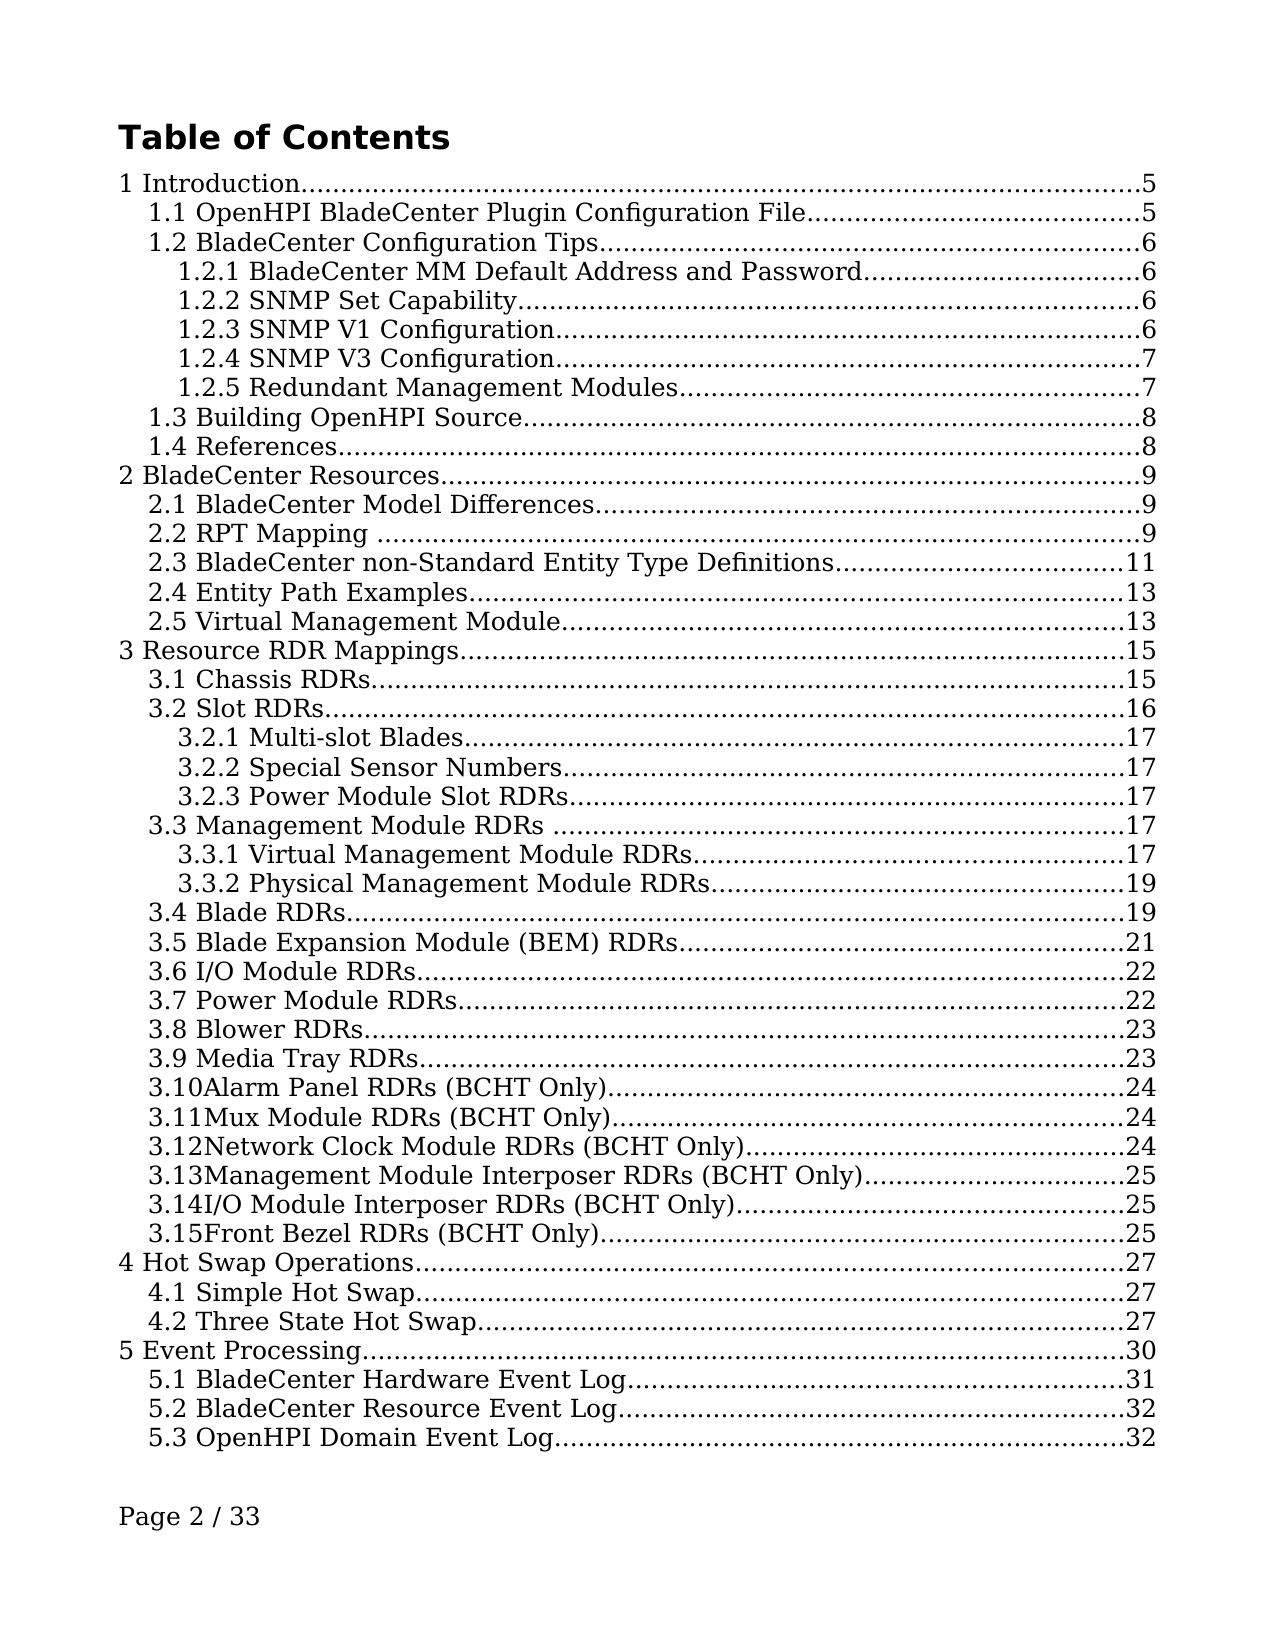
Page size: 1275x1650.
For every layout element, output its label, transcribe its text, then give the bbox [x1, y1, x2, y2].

text 5.1 BladeCenter Hardware Event Log 31 [148, 1365, 1157, 1394]
text 1.2 BladeCenter Configuration Tips 6 [148, 228, 1157, 257]
text 3.4 Blade RDRs 19 [148, 899, 1157, 928]
text 3.2 Slot RDRs 16 [148, 694, 1157, 724]
text 3.3 Management Module RDRs 17 [148, 811, 1157, 840]
text 4.1 Simple Hot Swap 27 [148, 1278, 1157, 1307]
text 5.2 BladeCenter Resource Event Log 32 [148, 1394, 1157, 1424]
text 3.3.2 Physical Management Module RDRs 19 [177, 869, 1157, 899]
text 3.13Management Module Interposer RDRs (BCHT Only) 25 [148, 1161, 1157, 1190]
text 3.5 Blade Expansion Module (BEM) RDRs 21 [148, 928, 1157, 957]
text 5 Event Processing 30 [118, 1336, 1157, 1365]
text 1.2.4 SNMP V3 Configuration 7 [177, 344, 1157, 374]
text 2 BladeCenter Resources 9 [118, 461, 1157, 490]
text 2.4 Entity Path Examples 13 [148, 578, 1157, 607]
text 4.2 Three State Hot Swap 27 [148, 1307, 1157, 1336]
text 3.10Alarm Panel RDRs (BCHT Only) 24 [148, 1074, 1157, 1103]
text 1 Introduction 5 [118, 169, 1157, 199]
text 3.15Front Bezel RDRs (BCHT Only) 25 [148, 1219, 1157, 1249]
text 5.3 OpenHPI Domain Event Log 32 [148, 1424, 1157, 1453]
text 2.2 RPT Mapping 9 [148, 519, 1157, 549]
text 2.3 BladeCenter non-Standard Entity Type Definitions 11 [148, 549, 1157, 578]
text 1.2.2 SNMP Set Capability 6 [177, 286, 1157, 315]
text 3.2.2 Special Sensor Numbers 17 [177, 753, 1157, 782]
text 2.1 BladeCenter Model Differences 9 [148, 490, 1157, 519]
text 1.2.1 BladeCenter MM Default Address and Password 6 [177, 257, 1157, 286]
text 3.1 Chassis RDRs 15 [148, 665, 1157, 694]
text 3.2.1 Multi-slot Blades 17 [177, 724, 1157, 753]
text 3.2.3 Power Module Slot RDRs 17 [177, 782, 1157, 811]
text 3.12Network Clock Module RDRs (BCHT Only) 24 [148, 1132, 1157, 1161]
text 3.3.1 Virtual Management Module RDRs 17 [177, 840, 1157, 869]
text 1.1 OpenHPI BladeCenter Plugin Configuration File 5 [148, 199, 1157, 228]
text 3.11Mux Module RDRs (BCHT Only) 24 [148, 1103, 1157, 1132]
text 4 Hot Swap Operations 27 [118, 1249, 1157, 1278]
text 1.2.3 SNMP V1 Configuration 6 [177, 315, 1157, 344]
text 3 Resource RDR Mappings 15 [118, 636, 1157, 665]
subtitle Table of Contents [118, 118, 1157, 157]
text 1.3 Building OpenHPI Source 8 [148, 403, 1157, 432]
text 3.14I/O Module Interposer RDRs (BCHT Only) 25 [148, 1190, 1157, 1219]
text 2.5 Virtual Management Module 13 [148, 607, 1157, 636]
text 3.9 Media Tray RDRs 23 [148, 1044, 1157, 1074]
text 3.6 I/O Module RDRs 22 [148, 957, 1157, 986]
text 3.8 Blower RDRs 23 [148, 1015, 1157, 1044]
text 1.2.5 Redundant Management Modules 7 [177, 374, 1157, 403]
text 1.4 References 8 [148, 432, 1157, 461]
text 3.7 Power Module RDRs 22 [148, 986, 1157, 1015]
